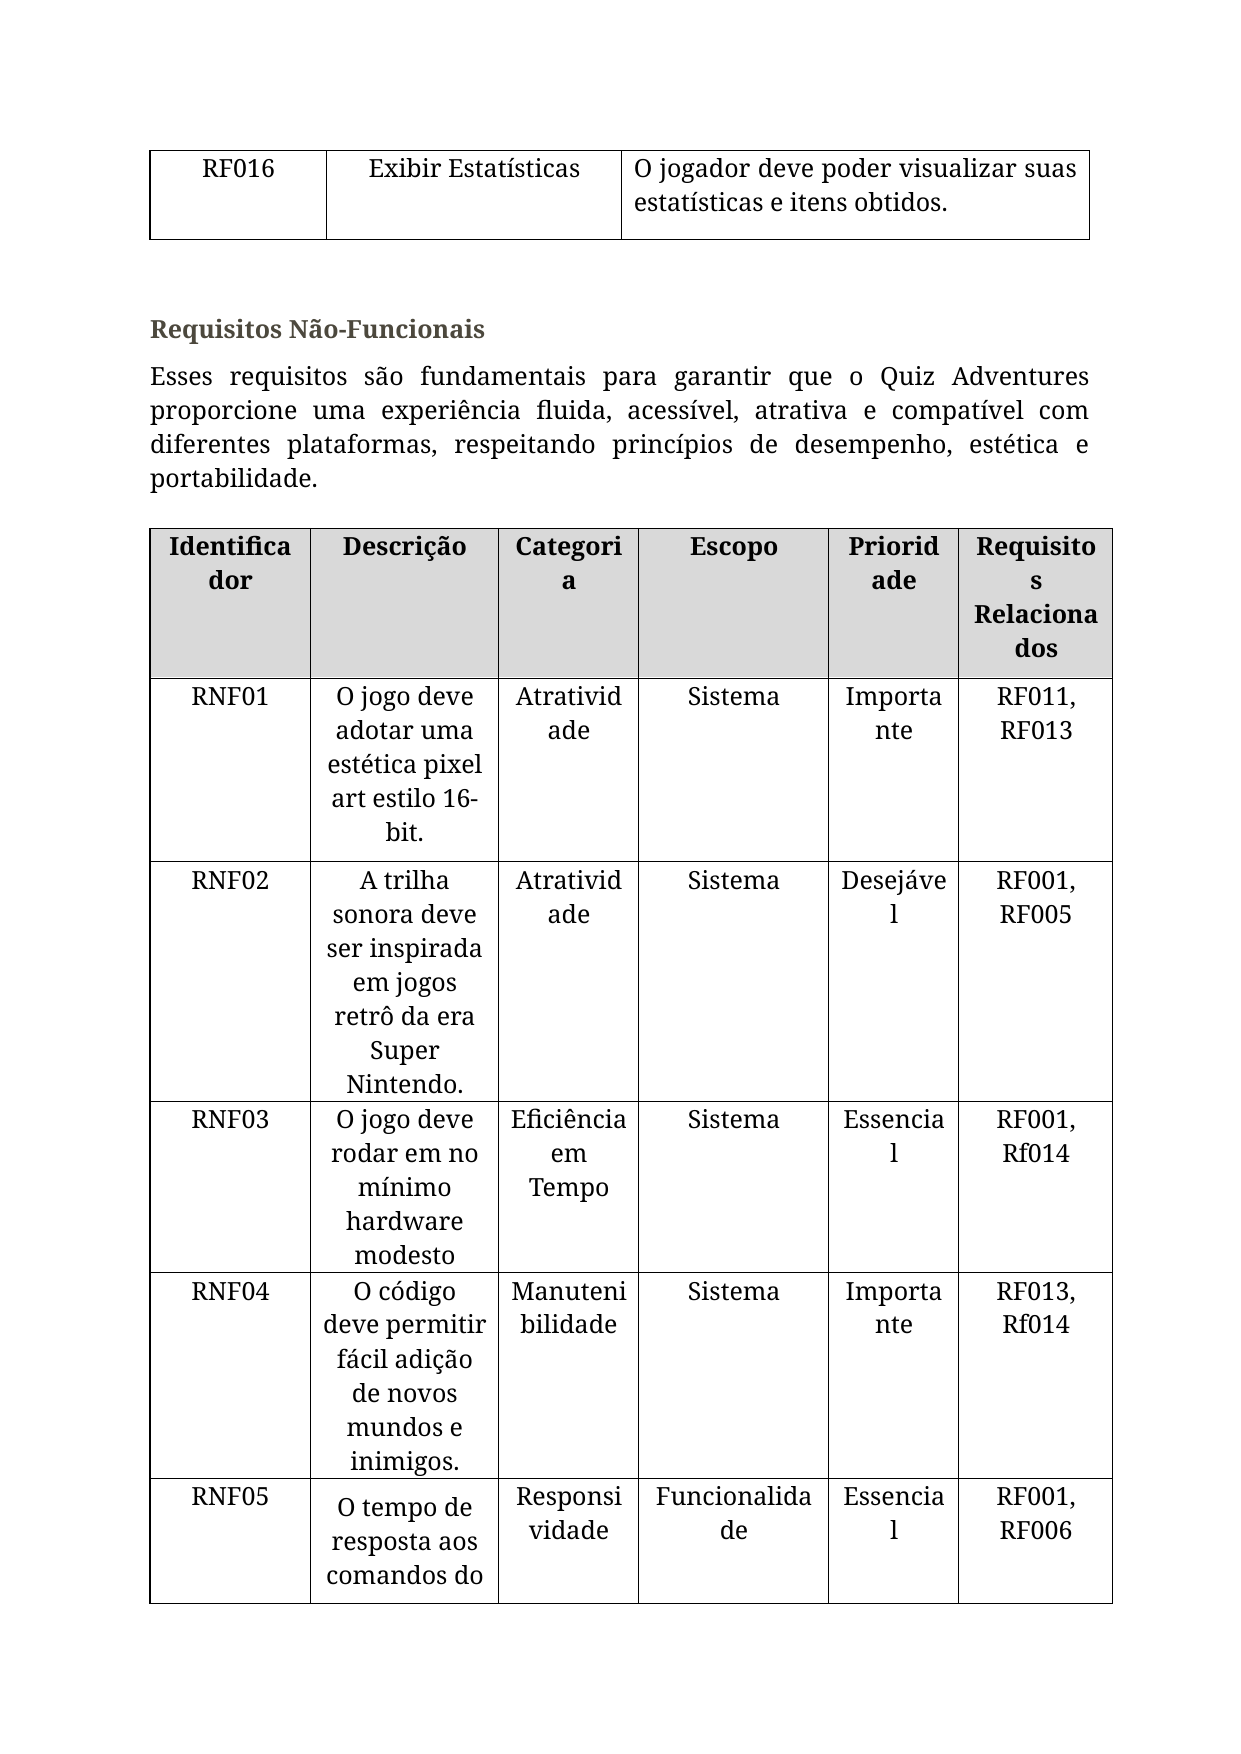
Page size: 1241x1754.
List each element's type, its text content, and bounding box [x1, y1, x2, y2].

table_cell RF016 [151, 151, 326, 239]
table_cell O jogo deve adotar uma estética pixel art estilo 16-bit. [311, 679, 498, 861]
table_cell Atratividade [499, 679, 638, 861]
table_cell RF001, Rf014 [959, 1102, 1112, 1272]
table_cell Sistema [639, 1102, 828, 1272]
table_header Escopo [639, 529, 828, 677]
table_cell Importante [829, 679, 958, 861]
table_cell Essencial [829, 1479, 958, 1603]
table_cell RF011, RF013 [959, 679, 1112, 861]
text Esses requisitos são fundamentais para garantir que o Quiz Adventures proporcione uma experiência fluida, acessível, atrativa e compatível com diferentes plataformas, respeitando princípios de desempenho, estética e portabilidade. [150, 358, 1090, 494]
table_cell Essencial [829, 1102, 958, 1272]
table_cell RF013, Rf014 [959, 1273, 1112, 1477]
table_cell Importante [829, 1273, 958, 1477]
table_cell O código deve permitir fácil adição de novos mundos e inimigos. [311, 1273, 498, 1477]
table_cell A trilha sonora deve ser inspirada em jogos retrô da era Super Nintendo. [311, 862, 498, 1101]
table_cell RNF04 [151, 1273, 310, 1477]
table_cell RNF02 [151, 862, 310, 1101]
table_cell O tempo de resposta aos comandos do [311, 1479, 498, 1603]
table_cell RF001, RF006 [959, 1479, 1112, 1603]
table_cell Sistema [639, 679, 828, 861]
table_header Identificador [151, 529, 310, 677]
table_cell Desejável [829, 862, 958, 1101]
table_header Categoria [499, 529, 638, 677]
table_header Descrição [311, 529, 498, 677]
table_cell Eficiência em Tempo [499, 1102, 638, 1272]
text Requisitos Não-Funcionais [150, 312, 1090, 346]
table_cell RNF03 [151, 1102, 310, 1272]
table_cell Exibir Estatísticas [327, 151, 621, 239]
table_cell Responsividade [499, 1479, 638, 1603]
table_cell Manutenibilidade [499, 1273, 638, 1477]
table_cell O jogo deve rodar em no mínimo hardware modesto [311, 1102, 498, 1272]
table_cell O jogador deve poder visualizar suas estatísticas e itens obtidos. [622, 151, 1089, 239]
table_header Prioridade [829, 529, 958, 677]
table_cell RNF01 [151, 679, 310, 861]
table_cell Atratividade [499, 862, 638, 1101]
table_cell Sistema [639, 862, 828, 1101]
table_header Requisitos Relacionados [959, 529, 1112, 677]
table_cell RF001, RF005 [959, 862, 1112, 1101]
table_cell RNF05 [151, 1479, 310, 1603]
table_cell Sistema [639, 1273, 828, 1477]
table_cell Funcionalidade [639, 1479, 828, 1603]
